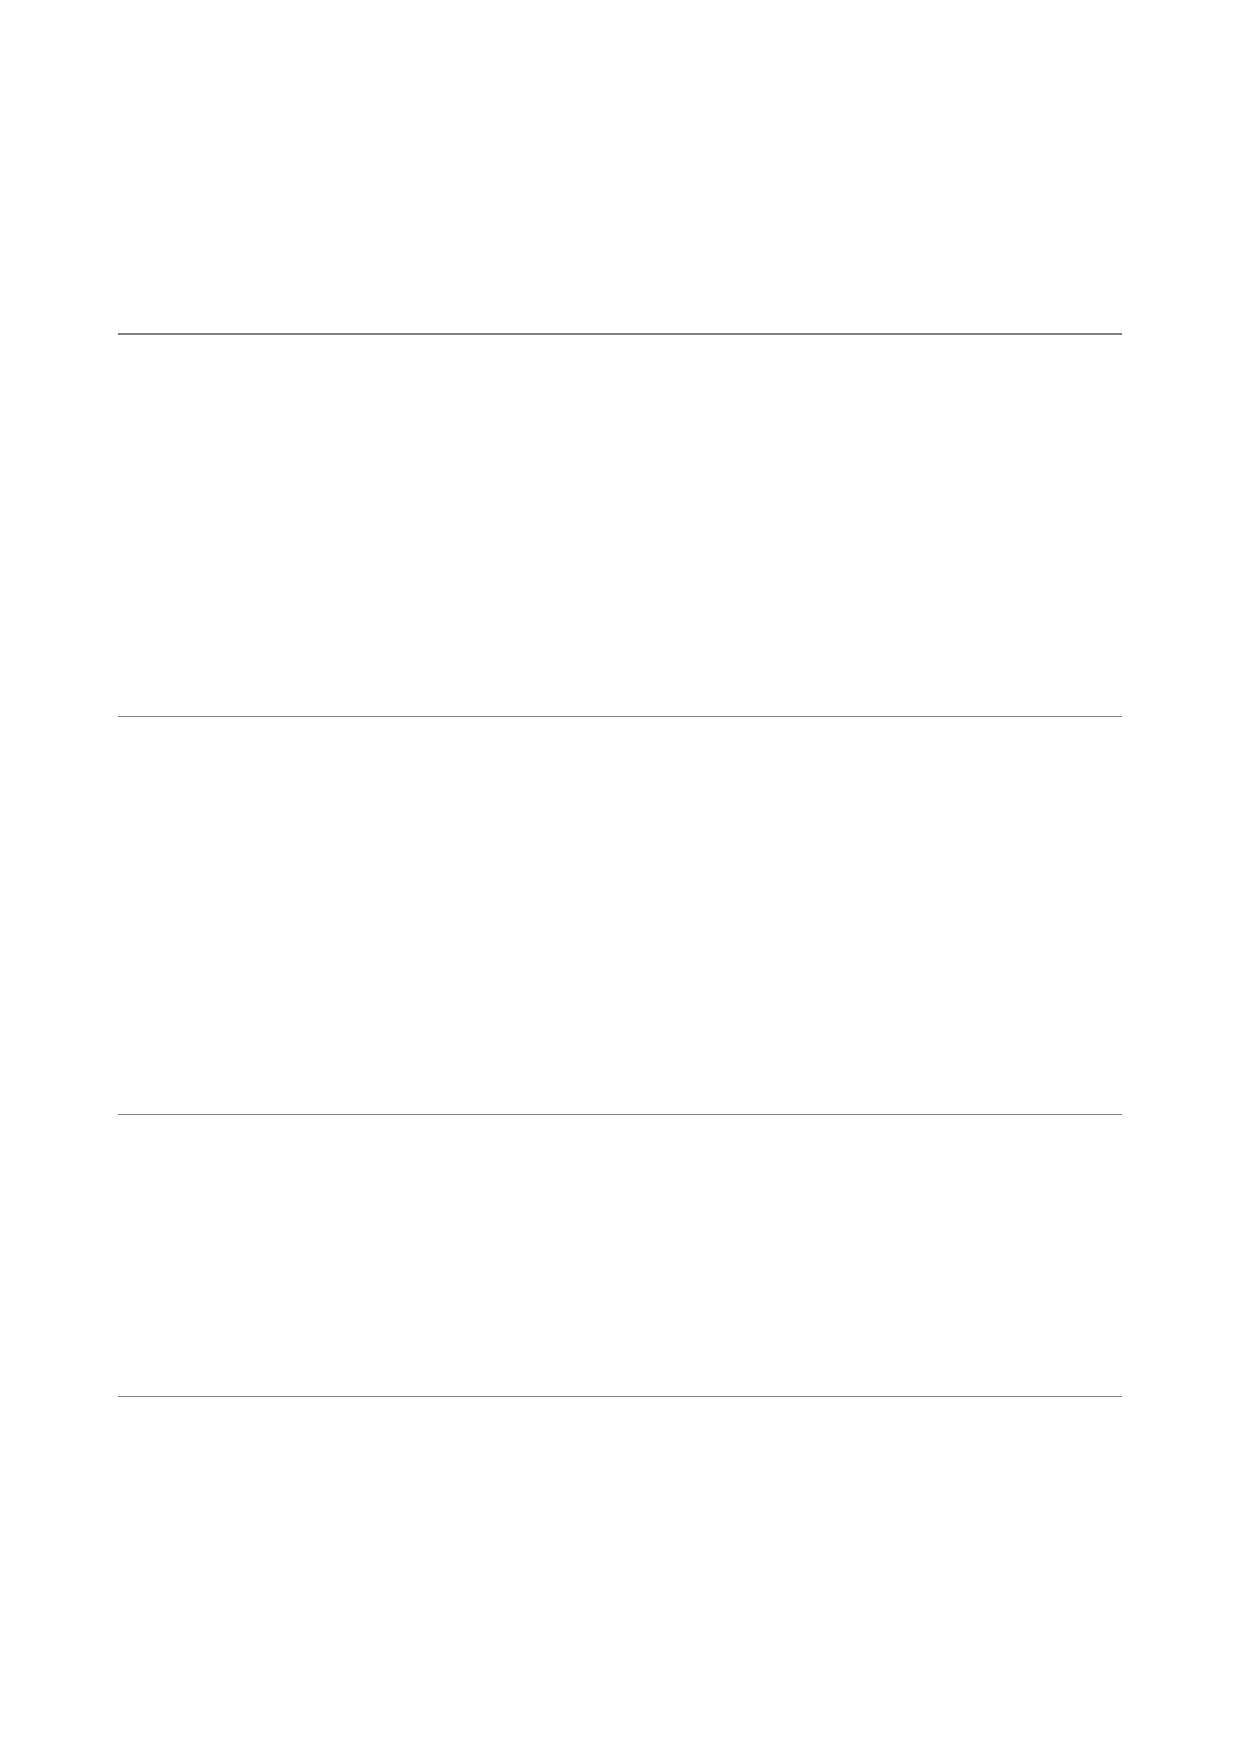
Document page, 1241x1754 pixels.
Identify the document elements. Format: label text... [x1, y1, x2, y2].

text Пример: [118, 213, 1122, 242]
list описывает общее правило [162, 166, 1122, 194]
text this: [118, 907, 1122, 938]
list либо вообще не нужен [162, 1004, 1122, 1033]
subtitle В обычном методе [118, 458, 1122, 491]
text ➡ метод бессмыслен без объекта [118, 654, 1122, 683]
text Math.max() [118, 1534, 1122, 1557]
text Ты же не пишешь: [118, 1587, 1122, 1616]
text user.login() [118, 1305, 1122, 1328]
text } [118, 551, 1122, 574]
text } [118, 854, 1122, 877]
text showTitle() { [118, 504, 1122, 527]
text ➡ метод не зависит от экземпляра [118, 1052, 1122, 1081]
text car.drive() [118, 1281, 1122, 1305]
text «Вот как в целом сравниваются статьи» [177, 261, 1063, 290]
list работает сразу с несколькими объектами [162, 118, 1122, 147]
text this = конкретный объект [118, 604, 1122, 635]
text console.log(this.title); [118, 527, 1122, 551]
text return a.date - b.date; [118, 830, 1122, 854]
subtitle Обычный метод — «что умеет объект» [118, 1235, 1122, 1269]
subtitle Статический метод — «правило или инструкция» [118, 1440, 1122, 1474]
subtitle В статическом методе [118, 761, 1122, 794]
text Article.compare() [118, 1510, 1122, 1534]
text static compare(a, b) { [118, 807, 1122, 830]
text User.validateEmail() [118, 1486, 1122, 1510]
list либо класс [162, 957, 1122, 986]
subtitle 4️⃣ Важная аналогия (очень помогает понять) [118, 1165, 1122, 1208]
text article.publish() [118, 1328, 1122, 1352]
subtitle 3️⃣ Ключевая разница — this [118, 384, 1122, 431]
